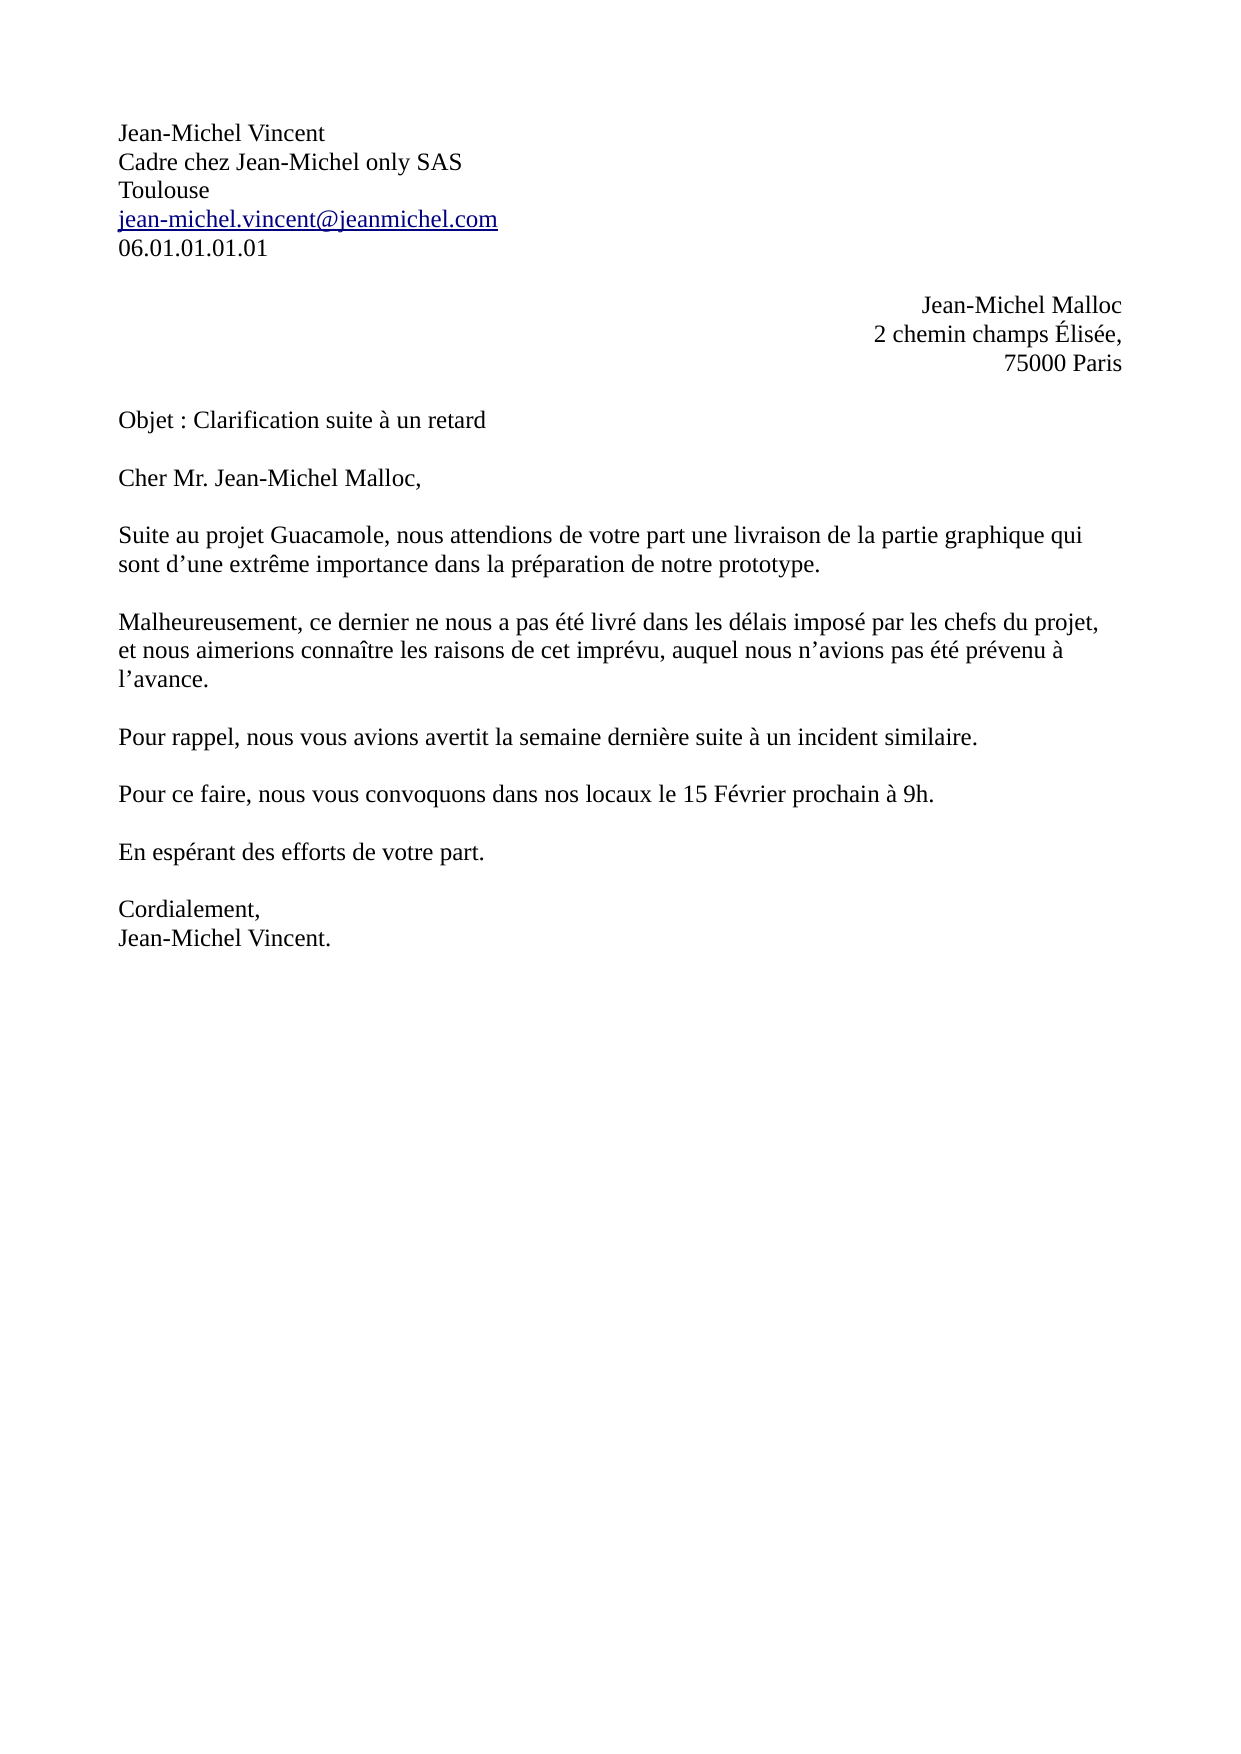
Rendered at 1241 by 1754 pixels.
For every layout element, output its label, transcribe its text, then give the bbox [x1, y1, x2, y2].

text 75000 Paris [118, 348, 1122, 377]
text Jean-Michel Malloc [118, 291, 1122, 319]
text 06.01.01.01.01 [118, 233, 1122, 262]
text Cher Mr. Jean-Michel Malloc, [118, 463, 1122, 492]
text Toulouse [118, 176, 1122, 204]
text Malheureusement, ce dernier ne nous a pas été livré dans les délais imposé par les chefs du projet, et nous aimerions connaître les raisons de cet imprévu, auquel nous n’avions pas été prévenu à l’avance. [118, 607, 1122, 693]
text Cadre chez Jean-Michel only SAS [118, 147, 1122, 176]
text Jean-Michel Vincent [118, 118, 1122, 147]
text Cordialement, [118, 894, 1122, 923]
text En espérant des efforts de votre part. [118, 837, 1122, 894]
text Pour ce faire, nous vous convoquons dans nos locaux le 15 Février prochain à 9h. [118, 779, 1122, 808]
text Objet : Clarification suite à un retard [118, 406, 1122, 434]
text Jean-Michel Vincent. [118, 923, 1122, 952]
text Pour rappel, nous vous avions avertit la semaine dernière suite à un incident similaire. [118, 722, 1122, 751]
text 2 chemin champs Élisée, [118, 319, 1122, 348]
text Suite au projet Guacamole, nous attendions de votre part une livraison de la partie graphique qui sont d’une extrême importance dans la préparation de notre prototype. [118, 521, 1122, 578]
text jean-michel.vincent@jeanmichel.com [118, 204, 1122, 233]
